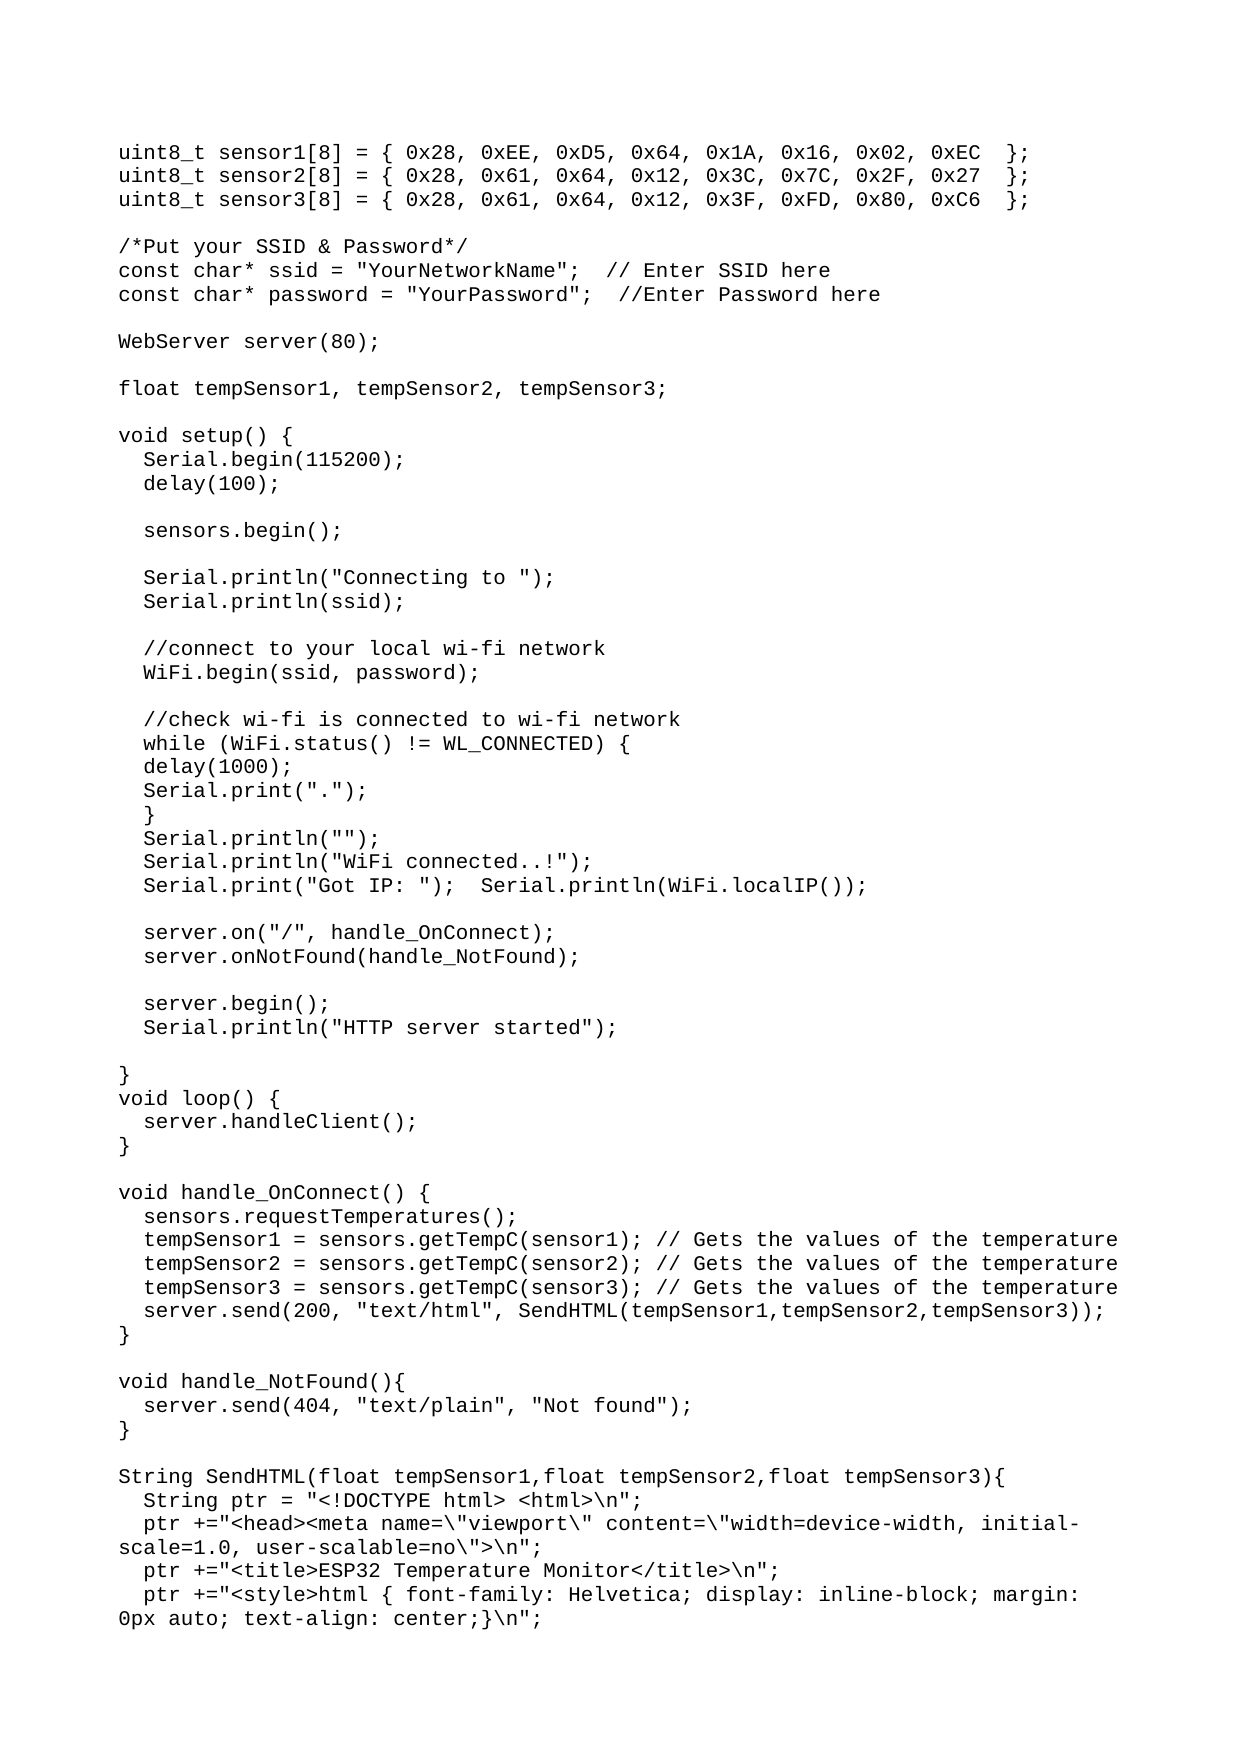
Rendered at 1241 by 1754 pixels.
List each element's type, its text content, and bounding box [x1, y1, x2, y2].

text float tempSensor1, tempSensor2, tempSensor3; [118, 378, 1122, 402]
text server.onNotFound(handle_NotFound); [118, 946, 1122, 969]
text Serial.println("Connecting to "); [118, 567, 1122, 591]
text const char* password = "YourPassword"; //Enter Password here [118, 284, 1122, 307]
text Serial.println("WiFi connected..!"); [118, 851, 1122, 875]
text } [118, 1135, 1122, 1158]
text tempSensor3 = sensors.getTempC(sensor3); // Gets the values of the temperature [118, 1277, 1122, 1300]
text Serial.begin(115200); [118, 449, 1122, 473]
text const char* ssid = "YourNetworkName"; // Enter SSID here [118, 260, 1122, 284]
text tempSensor1 = sensors.getTempC(sensor1); // Gets the values of the temperature [118, 1229, 1122, 1253]
text void handle_OnConnect() { [118, 1182, 1122, 1206]
text Serial.println(""); [118, 827, 1122, 851]
text ptr +="<title>ESP32 Temperature Monitor</title>\n"; [118, 1561, 1122, 1584]
text void loop() { [118, 1088, 1122, 1111]
text uint8_t sensor3[8] = { 0x28, 0x61, 0x64, 0x12, 0x3F, 0xFD, 0x80, 0xC6 }; [118, 189, 1122, 213]
text WebServer server(80); [118, 331, 1122, 354]
text //connect to your local wi-fi network [118, 638, 1122, 662]
text Serial.print("."); [118, 780, 1122, 804]
text sensors.begin(); [118, 520, 1122, 544]
text delay(1000); [118, 757, 1122, 780]
text } [118, 1064, 1122, 1088]
text uint8_t sensor1[8] = { 0x28, 0xEE, 0xD5, 0x64, 0x1A, 0x16, 0x02, 0xEC }; [118, 142, 1122, 165]
text server.begin(); [118, 993, 1122, 1017]
text tempSensor2 = sensors.getTempC(sensor2); // Gets the values of the temperature [118, 1253, 1122, 1277]
text } [118, 1324, 1122, 1348]
text ptr +="<head><meta name=\"viewport\" content=\"width=device-width, initial-scale=1.0, user-scalable=no\">\n"; [118, 1513, 1122, 1561]
text WiFi.begin(ssid, password); [118, 662, 1122, 686]
text ptr +="<style>html { font-family: Helvetica; display: inline-block; margin: 0px auto; text-align: center;}\n"; [118, 1584, 1122, 1631]
text void setup() { [118, 426, 1122, 449]
text Serial.print("Got IP: "); Serial.println(WiFi.localIP()); [118, 875, 1122, 898]
text server.send(404, "text/plain", "Not found"); [118, 1395, 1122, 1419]
text server.on("/", handle_OnConnect); [118, 922, 1122, 946]
text Serial.println(ssid); [118, 591, 1122, 615]
text server.handleClient(); [118, 1111, 1122, 1135]
text String SendHTML(float tempSensor1,float tempSensor2,float tempSensor3){ [118, 1466, 1122, 1489]
text /*Put your SSID & Password*/ [118, 236, 1122, 260]
text delay(100); [118, 473, 1122, 496]
text while (WiFi.status() != WL_CONNECTED) { [118, 733, 1122, 757]
text Serial.println("HTTP server started"); [118, 1017, 1122, 1040]
text //check wi-fi is connected to wi-fi network [118, 709, 1122, 733]
text uint8_t sensor2[8] = { 0x28, 0x61, 0x64, 0x12, 0x3C, 0x7C, 0x2F, 0x27 }; [118, 165, 1122, 189]
text void handle_NotFound(){ [118, 1371, 1122, 1395]
text server.send(200, "text/html", SendHTML(tempSensor1,tempSensor2,tempSensor3)); [118, 1300, 1122, 1324]
text String ptr = "<!DOCTYPE html> <html>\n"; [118, 1489, 1122, 1513]
text } [118, 804, 1122, 827]
text } [118, 1419, 1122, 1442]
text sensors.requestTemperatures(); [118, 1206, 1122, 1229]
